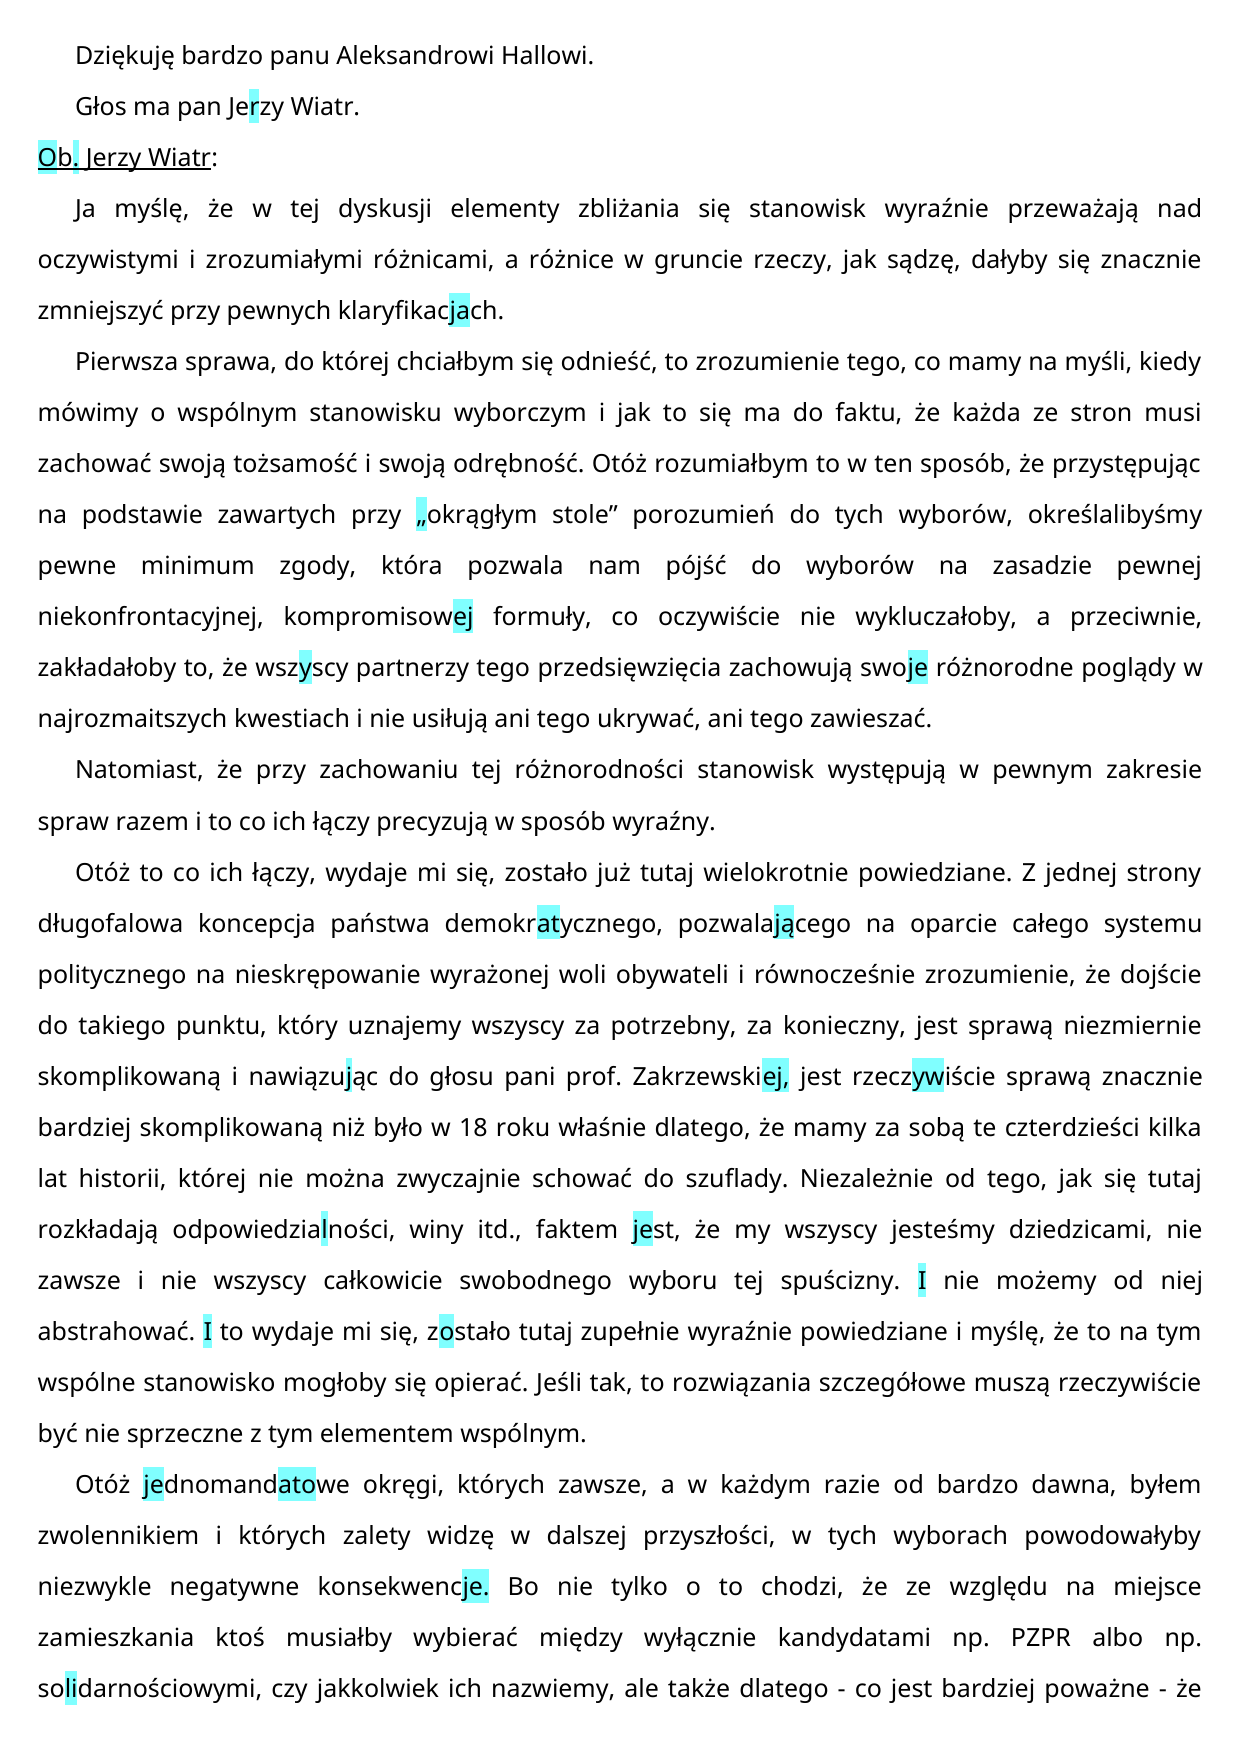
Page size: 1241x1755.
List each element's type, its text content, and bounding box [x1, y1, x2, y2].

text Pierwsza sprawa, do której chciałbym się odnieść, to zrozumienie tego, co mamy na myśli, kiedy mówimy o wspólnym stanowisku wyborczym i jak to się ma do faktu, że każda ze stron musi zachować swoją tożsamość i swoją odrębność. Otóż rozumiałbym to w ten sposób, że przystępując na podstawie zawartych przy „okrągłym stole” porozumień do tych wyborów, określalibyśmy pewne minimum zgody, która pozwala nam pójść do wyborów na zasadzie pewnej niekonfrontacyjnej, kompromisowej formuły, co oczywiście nie wykluczałoby, a przeciwnie, zakładałoby to, że wszyscy partnerzy tego przedsięwzięcia zachowują swoje różnorodne poglądy w najrozmaitszych kwestiach i nie usiłują ani tego ukrywać, ani tego zawieszać. [37, 344, 1203, 735]
text Dziękuję bardzo panu Aleksandrowi Hallowi. [37, 37, 1203, 72]
text Natomiast, że przy zachowaniu tej różnorodności stanowisk występują w pewnym zakresie spraw razem i to co ich łączy precyzują w sposób wyraźny. [37, 752, 1203, 837]
text Otóż jednomandatowe okręgi, których zawsze, a w każdym razie od bardzo dawna, byłem zwolennikiem i których zalety widzę w dalszej przyszłości, w tych wyborach powodowałyby niezwykle negatywne konsekwencje. Bo nie tylko o to chodzi, że ze względu na miejsce zamieszkania ktoś musiałby wybierać między wyłącznie kandydatami np. PZPR albo np. solidarnościowymi, czy jakkolwiek ich nazwiemy, ale także dlatego - co jest bardziej poważne - że [37, 1467, 1203, 1705]
text Ja myślę, że w tej dyskusji elementy zbliżania się stanowisk wyraźnie przeważają nad oczywistymi i zrozumiałymi różnicami, a różnice w gruncie rzeczy, jak sądzę, dałyby się znacznie zmniejszyć przy pewnych klaryfikacjach. [37, 191, 1203, 327]
text Otóż to co ich łączy, wydaje mi się, zostało już tutaj wielokrotnie powiedziane. Z jednej strony długofalowa koncepcja państwa demokratycznego, pozwalającego na oparcie całego systemu politycznego na nieskrępowanie wyrażonej woli obywateli i równocześnie zrozumienie, że dojście do takiego punktu, który uznajemy wszyscy za potrzebny, za konieczny, jest sprawą niezmiernie skomplikowaną i nawiązując do głosu pani prof. Zakrzewskiej, jest rzeczywiście sprawą znacznie bardziej skomplikowaną niż było w 18 roku właśnie dlatego, że mamy za sobą te czterdzieści kilka lat historii, której nie można zwyczajnie schować do szuflady. Niezależnie od tego, jak się tutaj rozkładają odpowiedzialności, winy itd., faktem jest, że my wszyscy jesteśmy dziedzicami, nie zawsze i nie wszyscy całkowicie swobodnego wyboru tej spuścizny. I nie możemy od niej abstrahować. I to wydaje mi się, zostało tutaj zupełnie wyraźnie powiedziane i myślę, że to na tym wspólne stanowisko mogłoby się opierać. Jeśli tak, to rozwiązania szczegółowe muszą rzeczywiście być nie sprzeczne z tym elementem wspólnym. [37, 854, 1203, 1450]
text Ob. Jerzy Wiatr: [37, 139, 1203, 174]
text Głos ma pan Jerzy Wiatr. [37, 88, 1203, 123]
